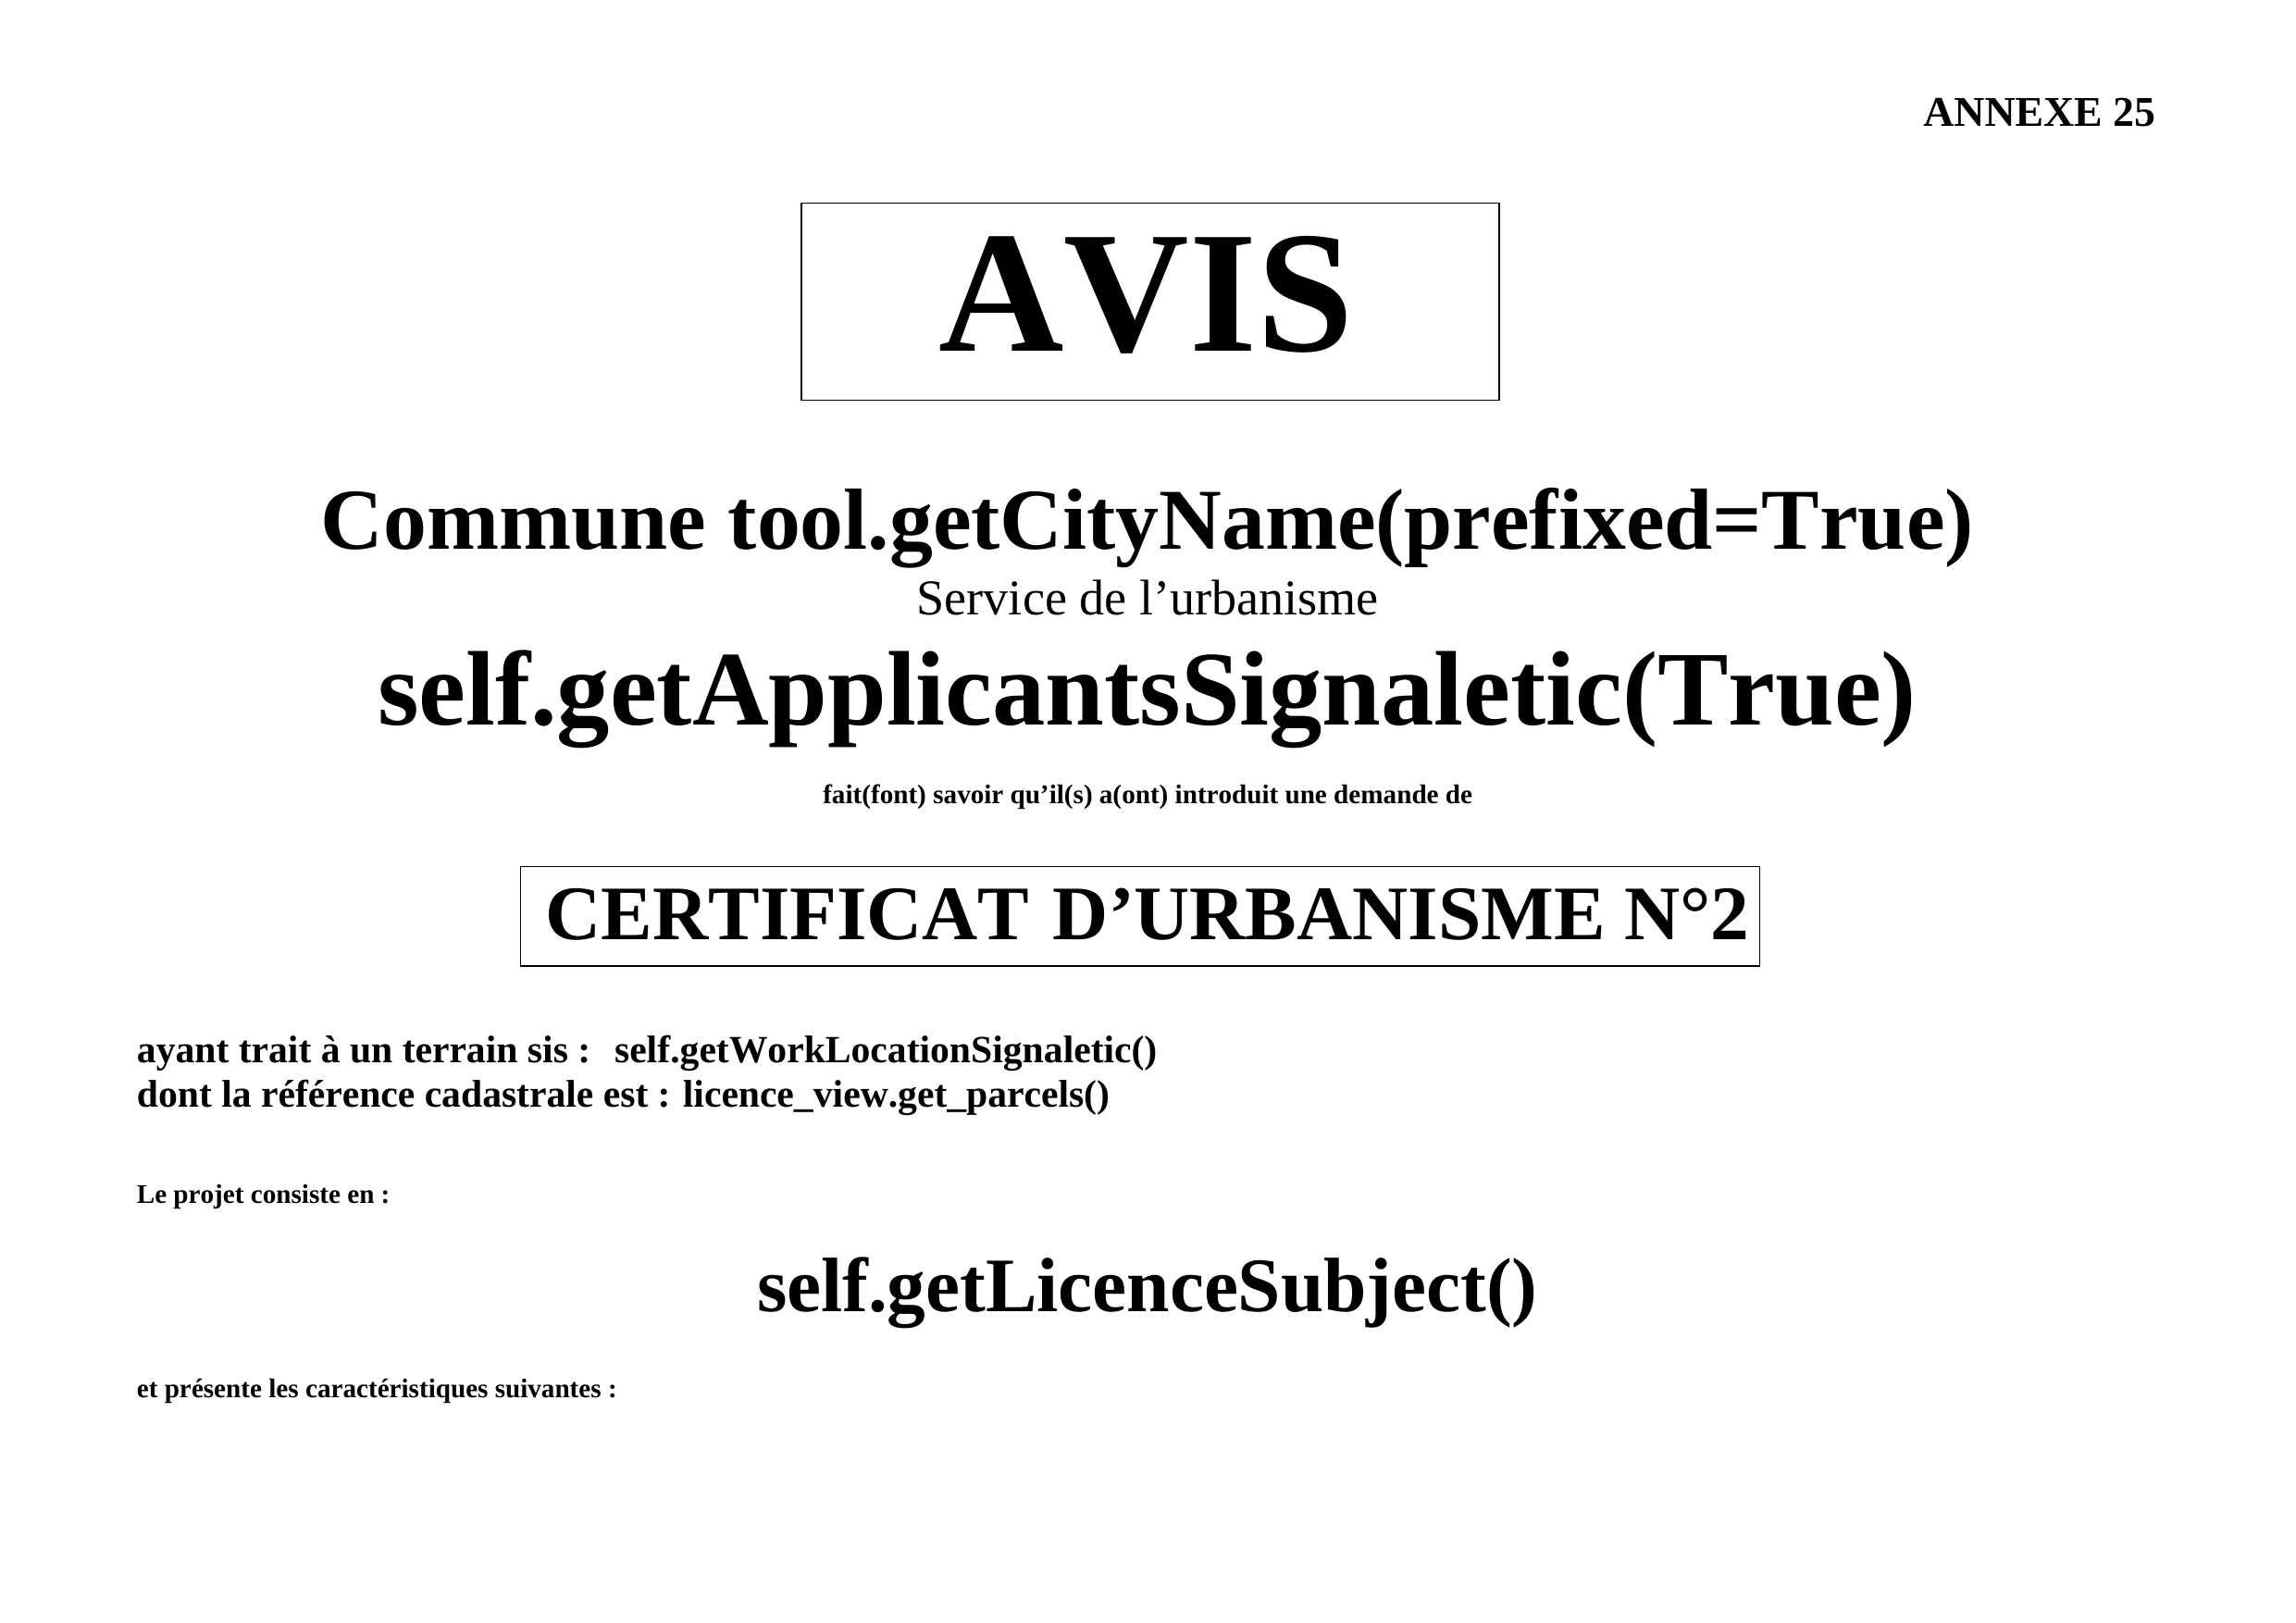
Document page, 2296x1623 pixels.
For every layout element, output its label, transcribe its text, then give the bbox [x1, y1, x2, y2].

text [1760, 867, 2159, 956]
title ANNEXE 25 [137, 87, 2155, 136]
text et présente les caractéristiques suivantes : [137, 1372, 2159, 1404]
text CERTIFICAT D’URBANISME N°2 [521, 867, 1759, 956]
text Le projet consiste en : [137, 1178, 2159, 1208]
text [137, 867, 520, 956]
title AVIS [137, 189, 2155, 389]
text ayant trait à un terrain sis : self.getWorkLocationSignaletic() [137, 1027, 2159, 1072]
text Commune tool.getCityName(prefixed=True) [137, 468, 2159, 568]
text self.getLicenceSubject() [137, 1240, 2159, 1329]
text fait(font) savoir qu’il(s) a(ont) introduit une demande de [137, 778, 2159, 810]
text self.getApplicantsSignaletic(True) [137, 626, 2159, 748]
text Service de l’urbanisme [137, 568, 2159, 626]
text dont la référence cadastrale est : licence_view.get_parcels() [137, 1072, 2159, 1116]
